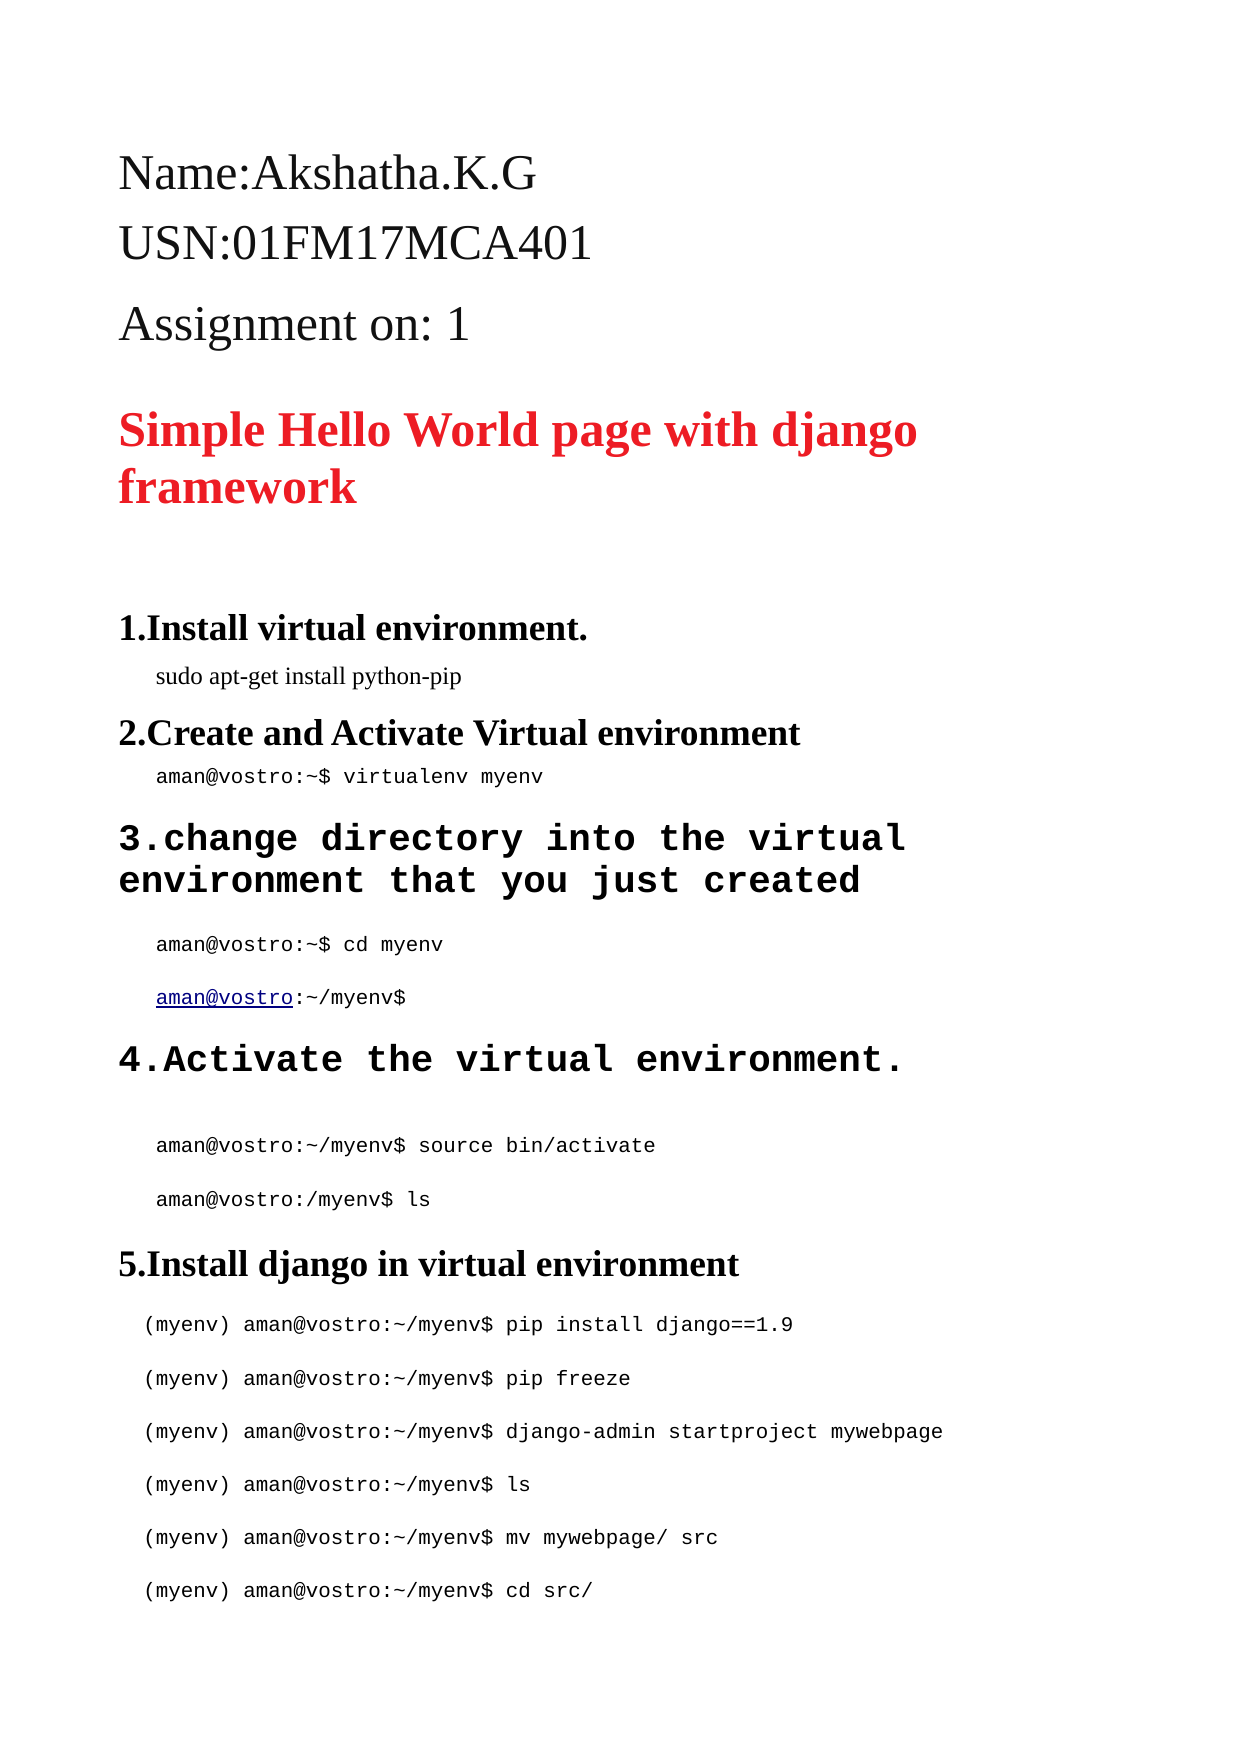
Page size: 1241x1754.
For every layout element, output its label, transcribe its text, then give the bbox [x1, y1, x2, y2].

text 3.change directory into the virtual environment that you just created [118, 819, 1122, 904]
text USN:01FM17MCA401 [118, 213, 1122, 271]
subtitle Name:Akshatha.K.G [118, 143, 1122, 201]
text aman@vostro:~/myenv$ [118, 987, 1122, 1010]
text aman@vostro:~$ cd myenv [118, 934, 1122, 957]
text sudo apt-get install python-pip [118, 661, 1122, 689]
text aman@vostro:~$ virtualenv myenv [118, 766, 1122, 790]
text Assignment on: 1 [118, 294, 1122, 351]
text (myenv) aman@vostro:~/myenv$ pip freeze [118, 1367, 1122, 1391]
text aman@vostro:~/myenv$ source bin/activate [118, 1136, 1122, 1159]
text aman@vostro:/myenv$ ls [118, 1189, 1122, 1212]
text (myenv) aman@vostro:~/myenv$ cd src/ [118, 1580, 1122, 1604]
subtitle 5.Install django in virtual environment [118, 1242, 1122, 1285]
text (myenv) aman@vostro:~/myenv$ pip install django==1.9 [118, 1314, 1122, 1338]
text (myenv) aman@vostro:~/myenv$ ls [118, 1474, 1122, 1497]
subtitle 1.Install virtual environment. [118, 605, 1122, 648]
subtitle 2.Create and Activate Virtual environment [118, 710, 1122, 753]
text 4.Activate the virtual environment. [118, 1040, 1122, 1106]
text (myenv) aman@vostro:~/myenv$ mv mywebpage/ src [118, 1527, 1122, 1551]
text (myenv) aman@vostro:~/myenv$ django-admin startproject mywebpage [118, 1421, 1122, 1444]
subtitle Simple Hello World page with django framework [118, 399, 1122, 514]
